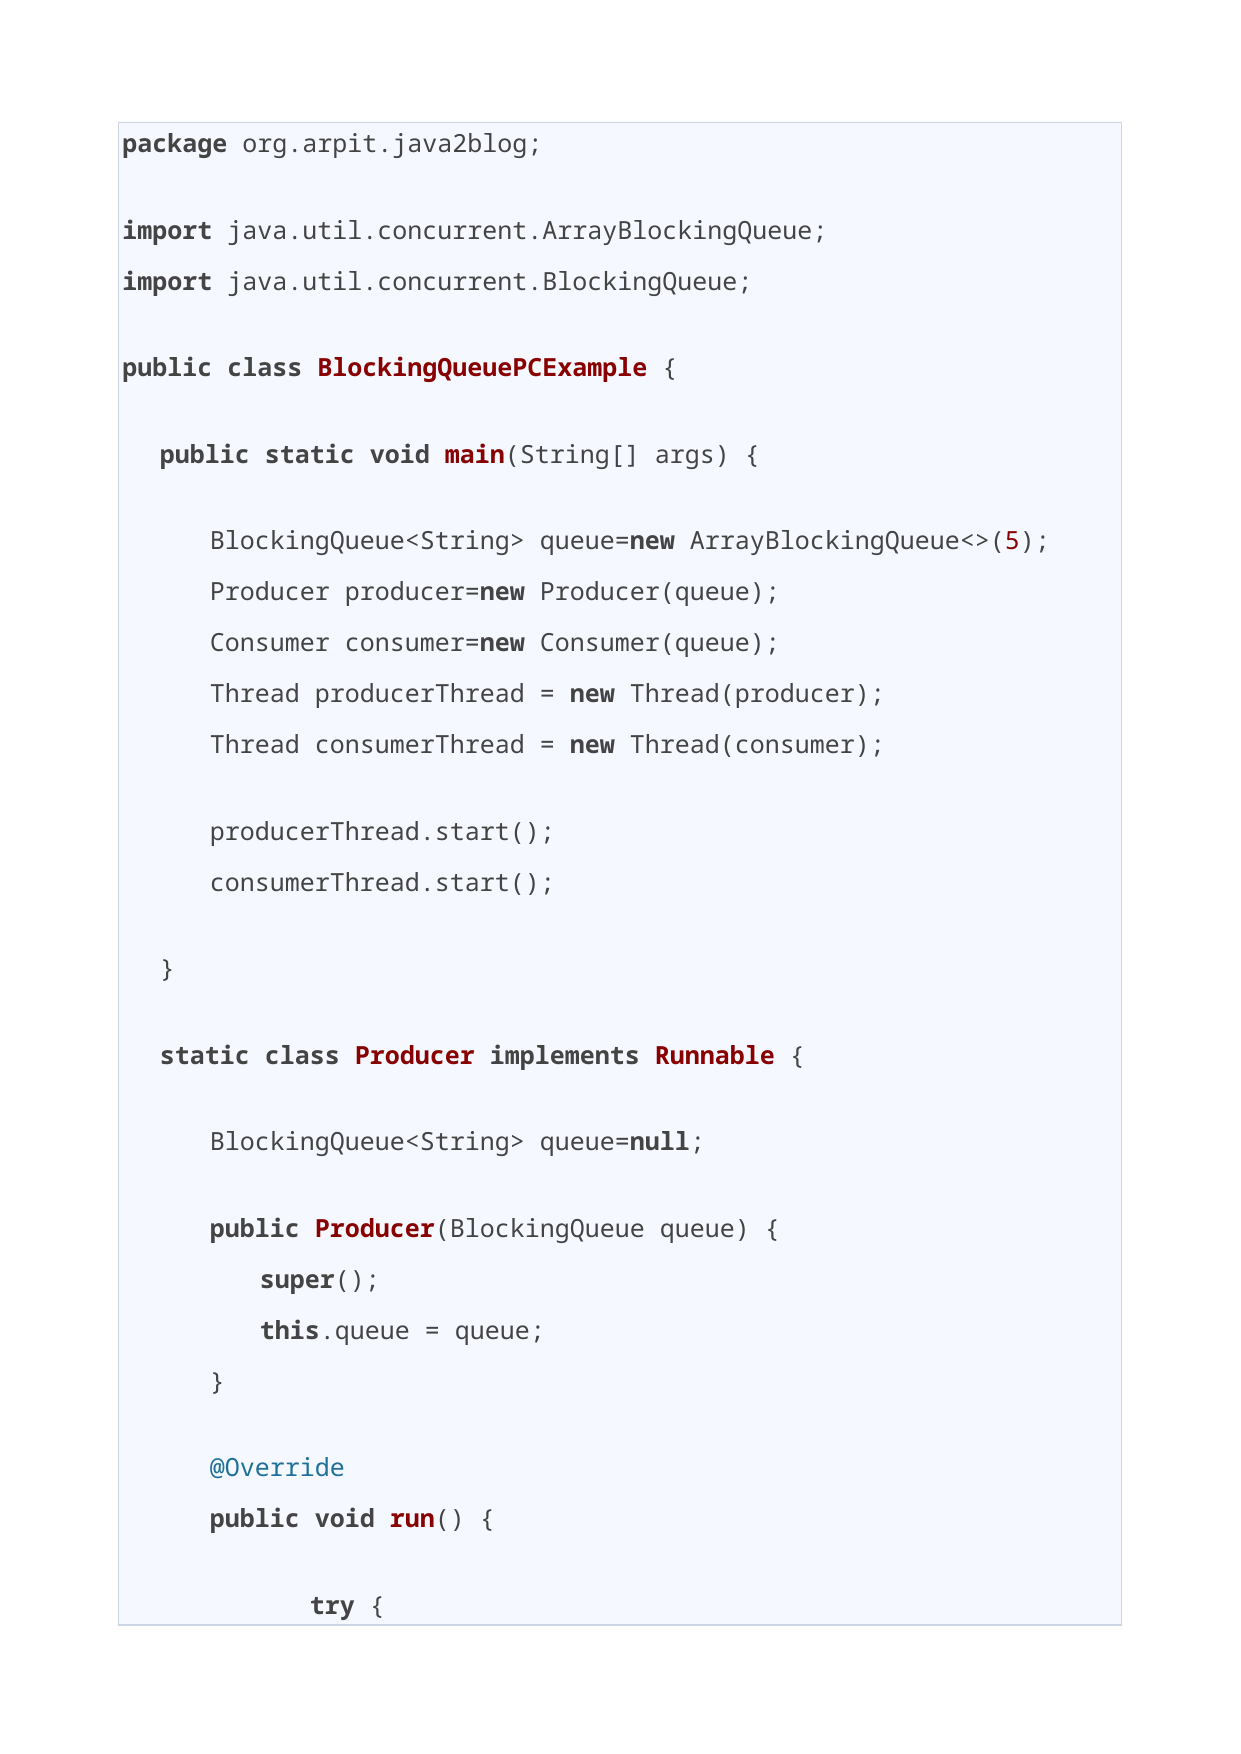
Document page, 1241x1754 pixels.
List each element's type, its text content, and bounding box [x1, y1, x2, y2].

text try { [119, 1583, 1121, 1624]
text package org.arpit.java2blog; [119, 123, 1121, 160]
text producerThread.start(); [119, 809, 1121, 848]
text Thread producerThread = new Thread(producer); [119, 672, 1121, 710]
text } [119, 947, 1121, 985]
text public Producer(BlockingQueue queue) { [119, 1206, 1121, 1244]
text import java.util.concurrent.ArrayBlockingQueue; [119, 208, 1121, 247]
text import java.util.concurrent.BlockingQueue; [119, 259, 1121, 298]
text static class Producer implements Runnable { [119, 1033, 1121, 1072]
text Producer producer=new Producer(queue); [119, 570, 1121, 608]
text BlockingQueue<String> queue=new ArrayBlockingQueue<>(5); [119, 519, 1121, 557]
text Consumer consumer=new Consumer(queue); [119, 621, 1121, 659]
text public static void main(String[] args) { [119, 432, 1121, 471]
text public class BlockingQueuePCExample { [119, 346, 1121, 384]
text public void run() { [119, 1497, 1121, 1535]
text consumerThread.start(); [119, 861, 1121, 899]
text @Override [119, 1446, 1121, 1484]
text this.queue = queue; [119, 1308, 1121, 1347]
text Thread consumerThread = new Thread(consumer); [119, 723, 1121, 761]
text super(); [119, 1257, 1121, 1296]
text } [119, 1359, 1121, 1398]
text BlockingQueue<String> queue=null; [119, 1120, 1121, 1158]
